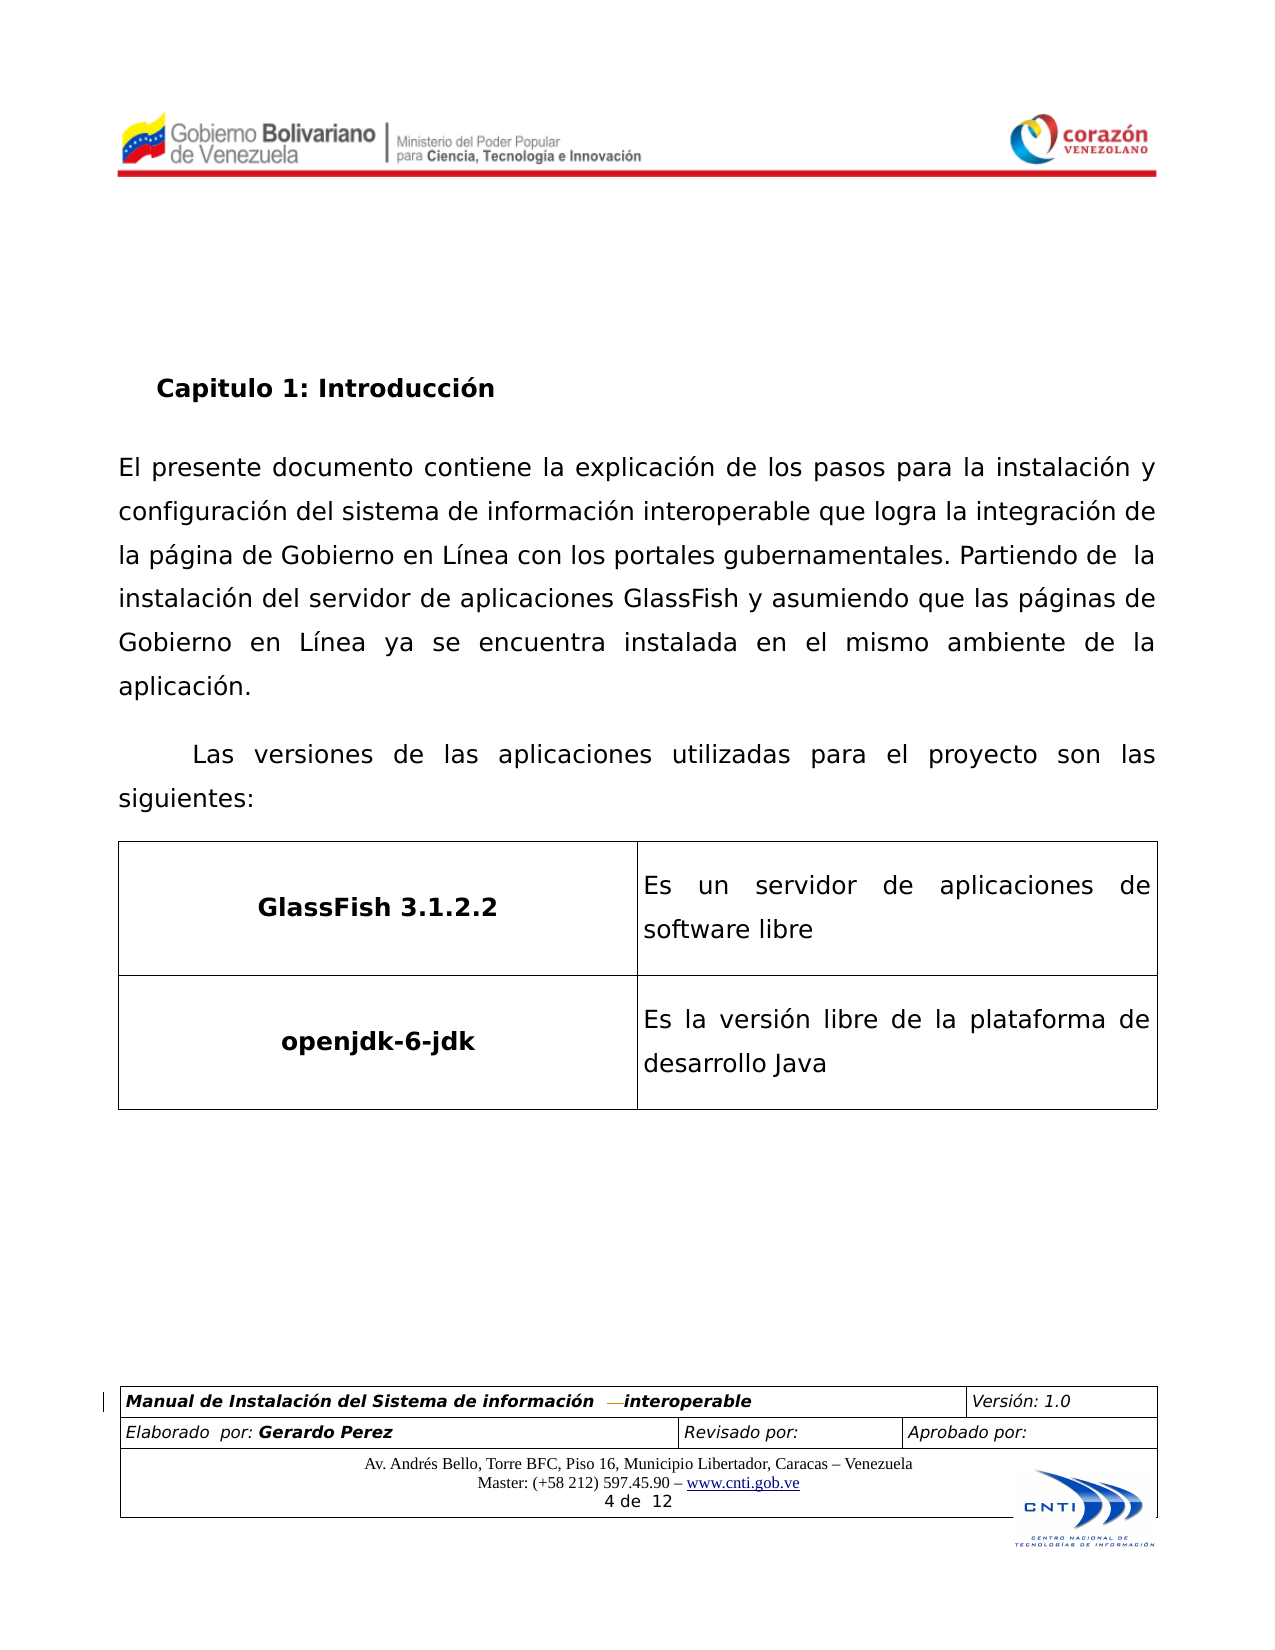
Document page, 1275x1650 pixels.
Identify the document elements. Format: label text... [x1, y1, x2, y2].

table_header Es un servidor de aplicaciones de software libre [638, 842, 1157, 975]
table_header GlassFish 3.1.2.2 [119, 842, 637, 975]
picture [1013, 1468, 1156, 1548]
text El presente documento contiene la explicación de los pasos para la instalación y configuración del sistema de información interoperable que logra la integración de la página de Gobierno en Línea con los portales gubernamentales. Partiendo de la instalación del servidor de aplicaciones GlassFish y asumiendo que las páginas de Gobierno en Línea ya se encuentra instalada en el mismo ambiente de la aplicación. [118, 453, 1157, 701]
table_cell Es la versión libre de la plataforma de desarrollo Java [638, 976, 1157, 1109]
subtitle Capitulo 1: Introducción [118, 375, 1157, 404]
picture [117, 107, 1157, 177]
text Las versiones de las aplicaciones utilizadas para el proyecto son las siguientes: [118, 741, 1157, 814]
table_cell openjdk-6-jdk [119, 976, 637, 1109]
